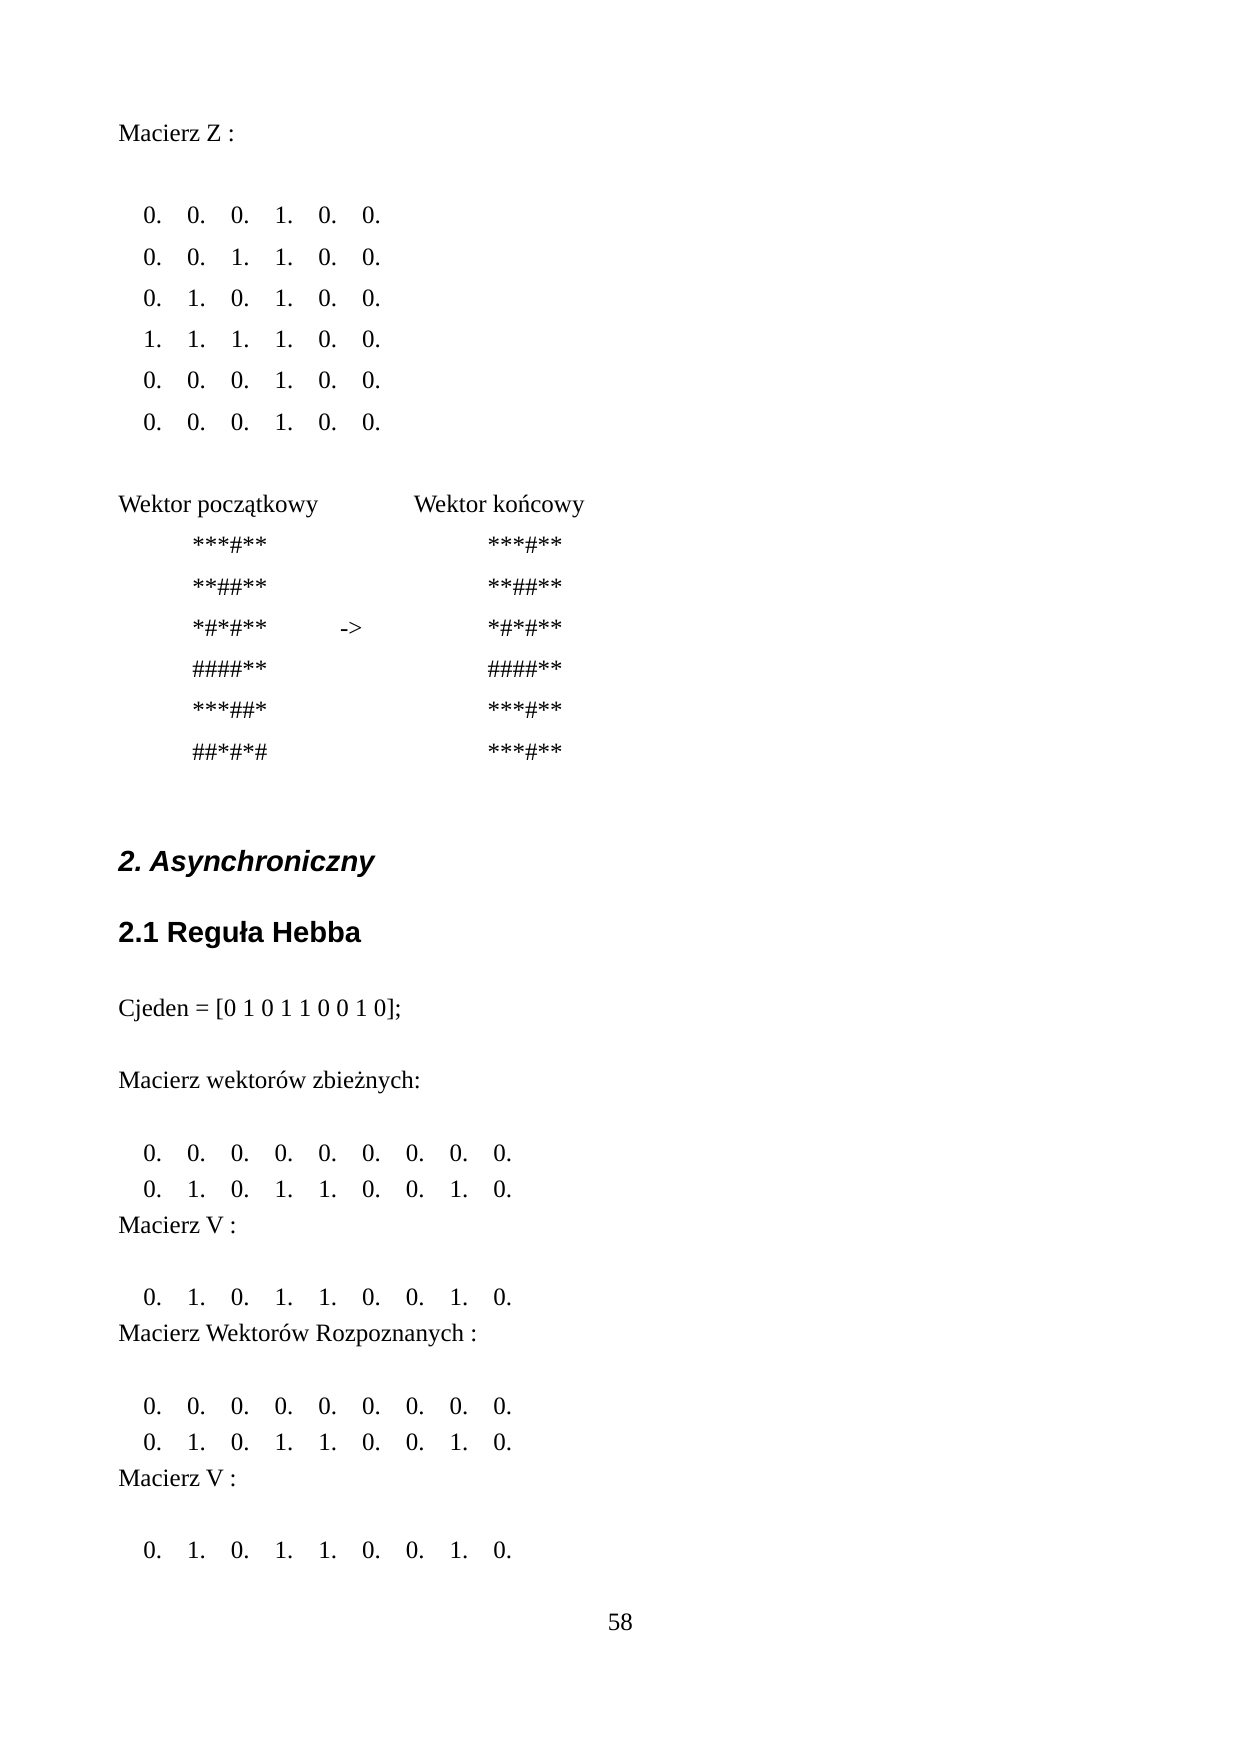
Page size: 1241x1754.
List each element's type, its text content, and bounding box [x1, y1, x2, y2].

text 0. 1. 0. 1. 1. 0. 0. 1. 0. [118, 1540, 1122, 1563]
text 0. 0. 0. 1. 0. 0. [118, 407, 1122, 436]
text Macierz V : [118, 1467, 1122, 1491]
text 0. 0. 0. 1. 0. 0. [118, 366, 1122, 394]
text Macierz Z : [118, 118, 1122, 147]
text 0. 0. 0. 1. 0. 0. [118, 201, 1122, 229]
text **##** **##** [118, 572, 1122, 601]
text 0. 1. 0. 1. 1. 0. 0. 1. 0. [118, 1431, 1122, 1455]
text 0. 0. 0. 0. 0. 0. 0. 0. 0. [118, 1395, 1122, 1419]
text 0. 0. 0. 0. 0. 0. 0. 0. 0. [118, 1142, 1122, 1166]
text 0. 1. 0. 1. 1. 0. 0. 1. 0. [118, 1178, 1122, 1202]
text *#*#** -> *#*#** [118, 613, 1122, 642]
subtitle 2.1 Reguła Hebba [118, 915, 1122, 949]
text Macierz Wektorów Rozpoznanych : [118, 1323, 1122, 1347]
text 0. 1. 0. 1. 1. 0. 0. 1. 0. [118, 1287, 1122, 1310]
text Macierz V : [118, 1214, 1122, 1238]
text Wektor początkowy Wektor końcowy [118, 489, 1122, 518]
text 0. 0. 1. 1. 0. 0. [118, 242, 1122, 271]
text Cjeden = [0 1 0 1 1 0 0 1 0]; [118, 998, 1122, 1021]
text ***##* ***#** [118, 696, 1122, 724]
text 1. 1. 1. 1. 0. 0. [118, 324, 1122, 353]
text Macierz wektorów zbieżnych: [118, 1070, 1122, 1093]
text 0. 1. 0. 1. 0. 0. [118, 283, 1122, 312]
subtitle 2. Asynchroniczny [118, 844, 1122, 878]
text ####** ####** [118, 654, 1122, 683]
text ##*#*# ***#** [118, 737, 1122, 766]
text ***#** ***#** [118, 531, 1122, 559]
